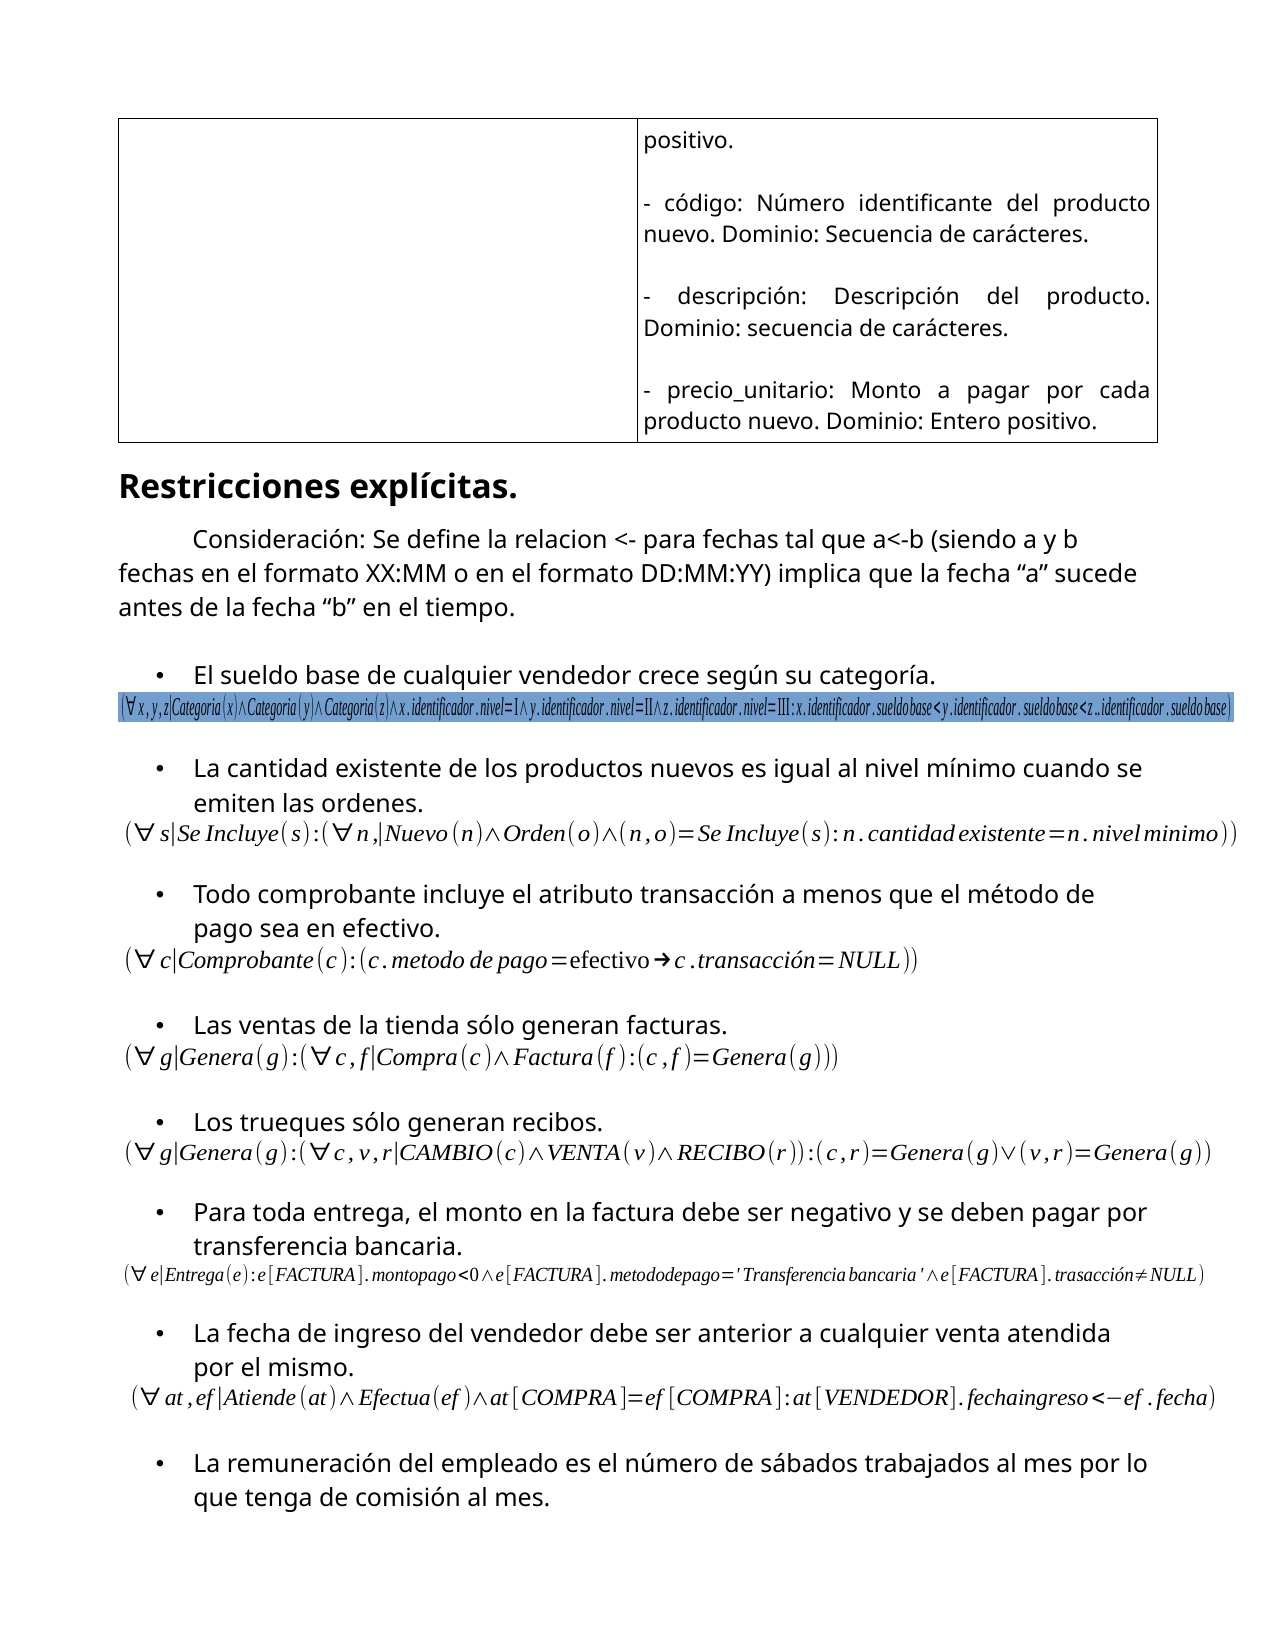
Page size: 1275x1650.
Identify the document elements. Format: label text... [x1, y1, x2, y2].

list La cantidad existente de los productos nuevos es igual al nivel mínimo cuando se emiten las ordenes. [156, 751, 1157, 819]
list Todo comprobante incluye el atributo transacción a menos que el método de pago sea en efectivo. [156, 877, 1157, 945]
table_cell [119, 119, 637, 442]
table_cell positivo. - código: Número identificante del producto nuevo. Dominio: Secuencia de carácteres. - descripción: Descripción del producto. Dominio: secuencia de carácteres. - precio_unitario: Monto a pagar por cada producto nuevo. Dominio: Entero positivo. [638, 119, 1157, 442]
list Los trueques sólo generan recibos. [156, 1104, 1157, 1138]
list El sueldo base de cualquier vendedor crece según su categoría. [156, 658, 1157, 692]
list La fecha de ingreso del vendedor debe ser anterior a cualquier venta atendida por el mismo. [156, 1316, 1157, 1384]
list La remuneración del empleado es el número de sábados trabajados al mes por lo que tenga de comisión al mes. [156, 1446, 1157, 1514]
subtitle Restricciones explícitas. [118, 463, 1157, 509]
list Las ventas de la tienda sólo generan facturas. [156, 1007, 1157, 1042]
text Consideración: Se define la relacion <- para fechas tal que a<-b (siendo a y b fechas en el formato XX:MM o en el formato DD:MM:YY) implica que la fecha “a” sucede antes de la fecha “b” en el tiempo. [118, 521, 1157, 623]
list Para toda entrega, el monto en la factura debe ser negativo y se deben pagar por transferencia bancaria. [156, 1195, 1157, 1263]
